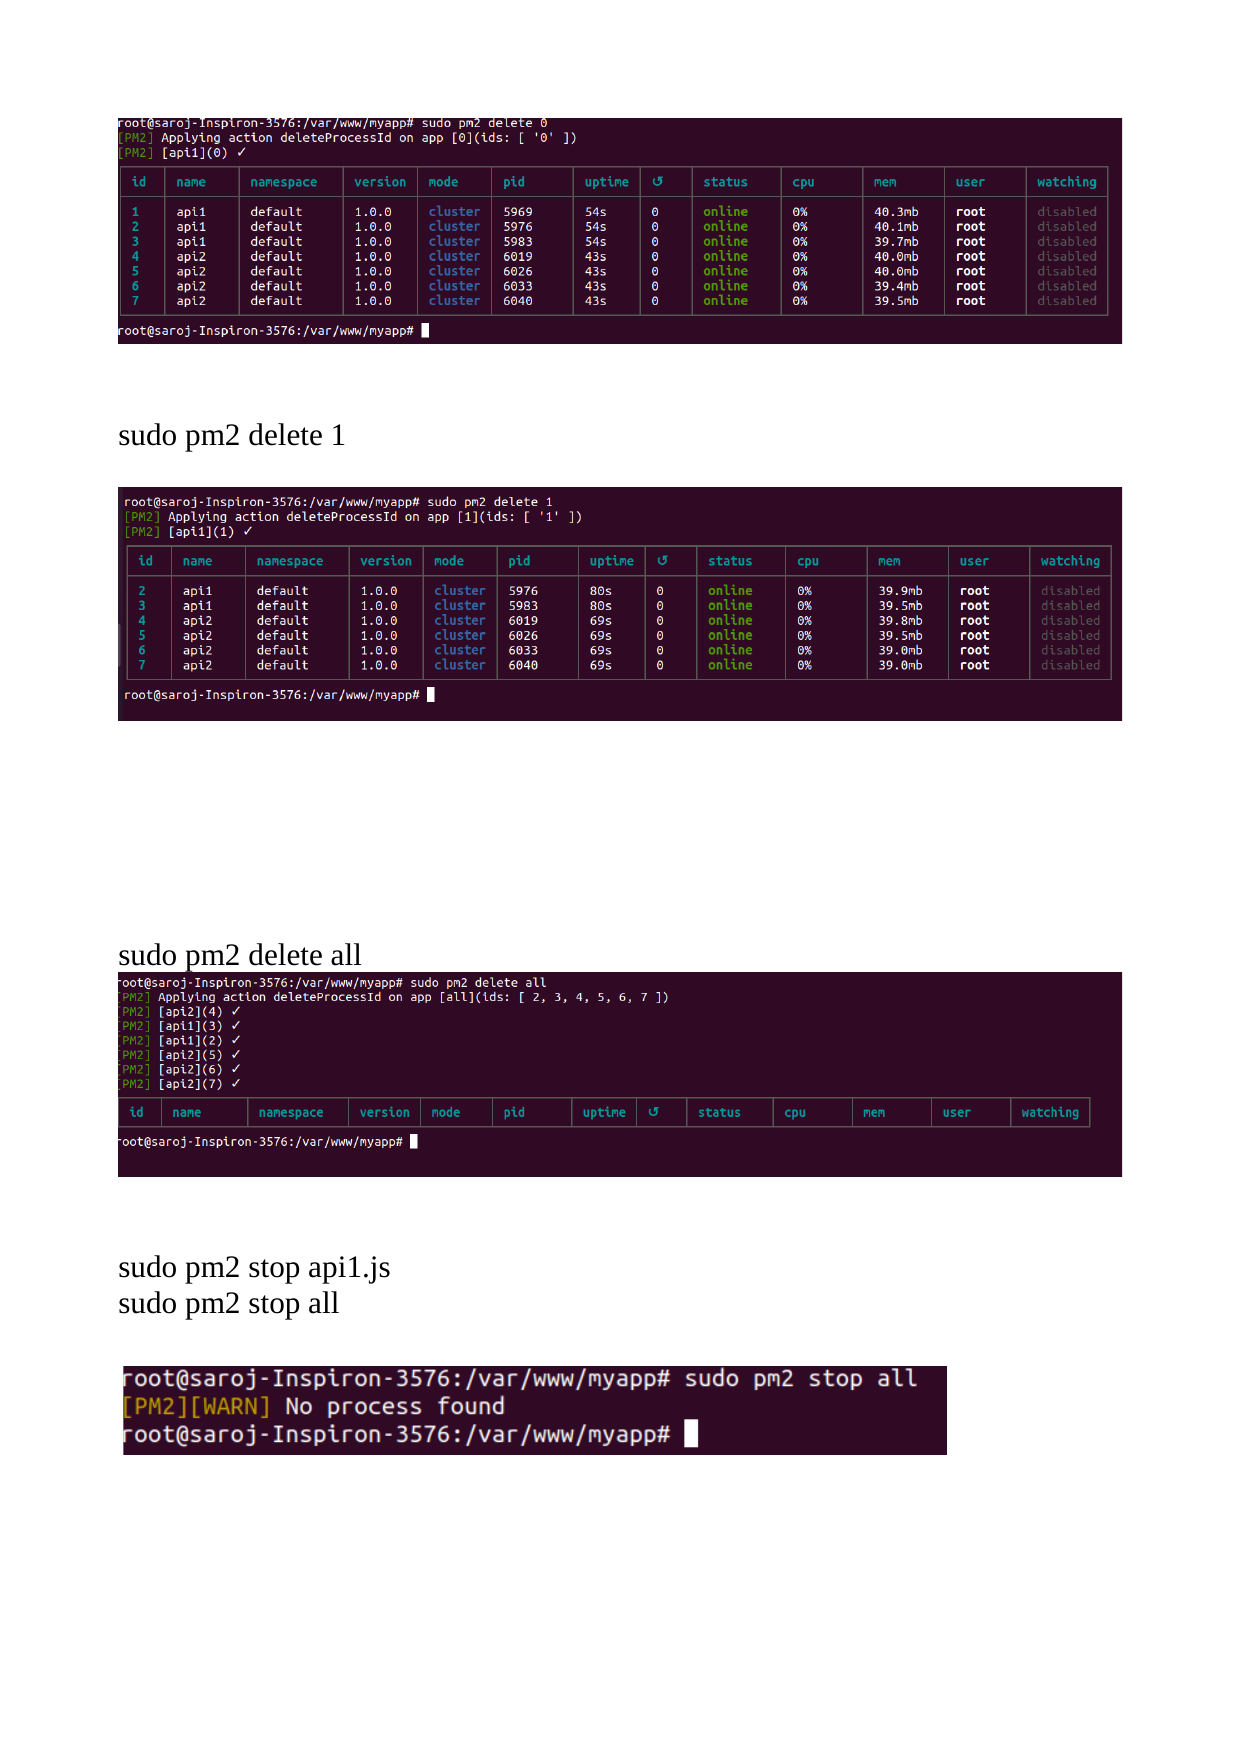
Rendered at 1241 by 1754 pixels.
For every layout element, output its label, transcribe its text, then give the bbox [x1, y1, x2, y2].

picture [118, 972, 1123, 1177]
picture [118, 487, 1123, 721]
text sudo pm2 stop api1.js [118, 1248, 1122, 1284]
text sudo pm2 stop all [118, 1284, 1122, 1320]
text sudo pm2 delete all [118, 936, 1122, 972]
text sudo pm2 delete 1 [118, 416, 1122, 452]
picture [123, 1366, 947, 1455]
picture [118, 118, 1123, 344]
